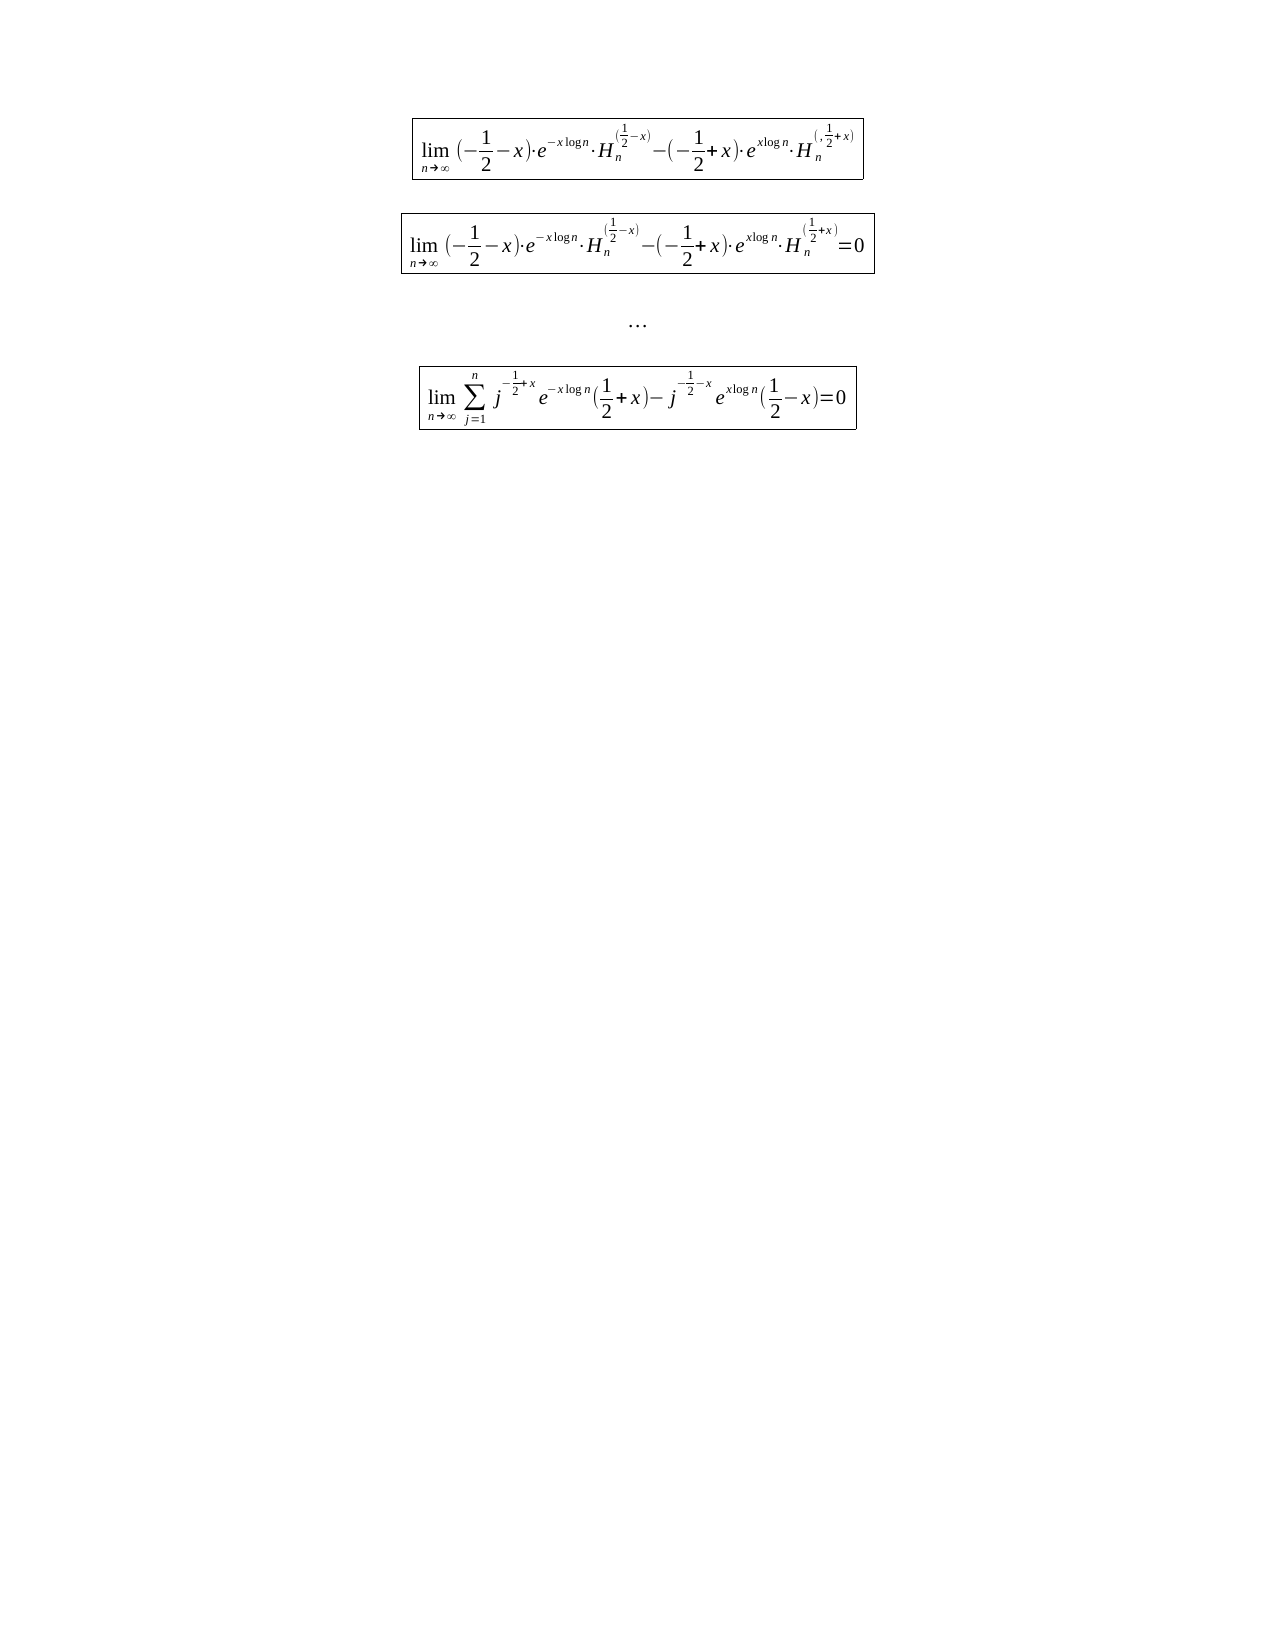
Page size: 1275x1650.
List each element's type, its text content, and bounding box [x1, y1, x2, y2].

text … [118, 307, 1157, 332]
